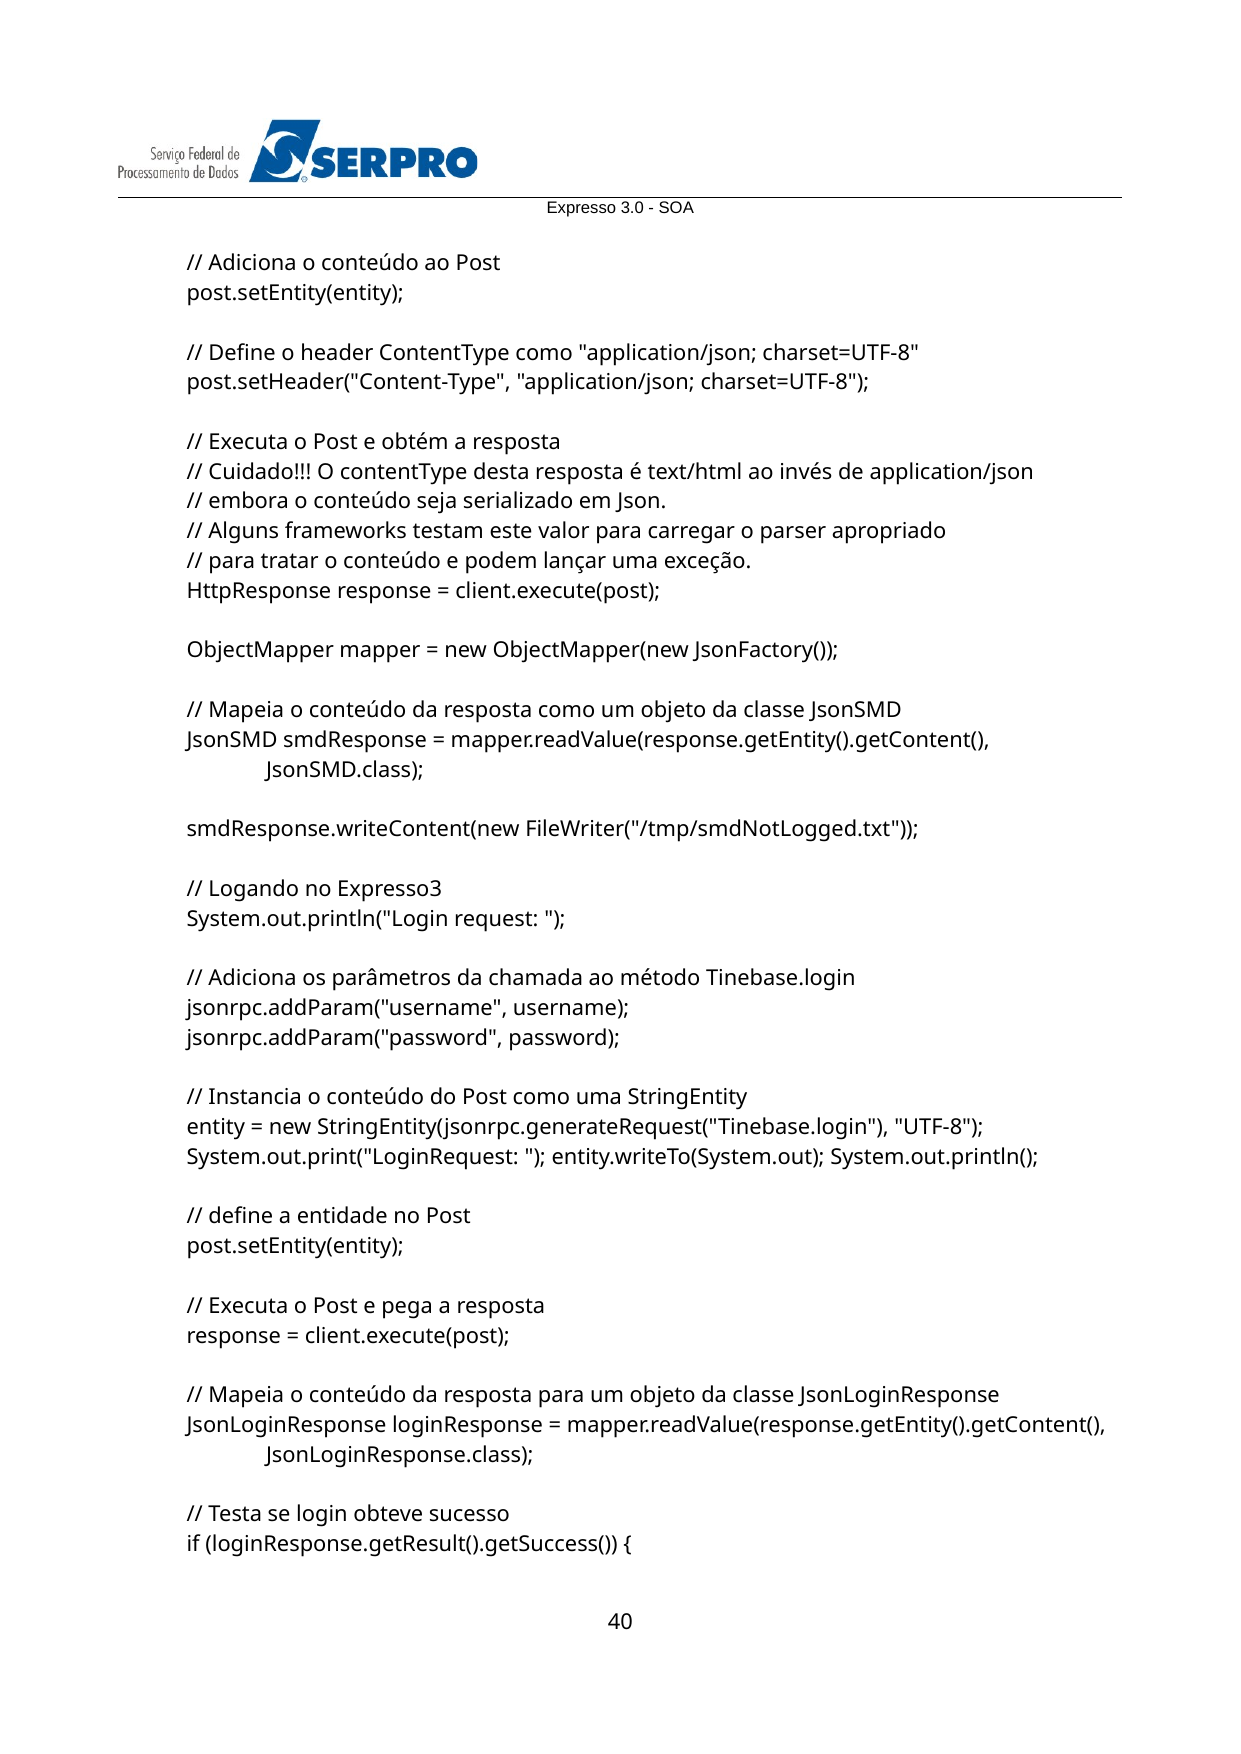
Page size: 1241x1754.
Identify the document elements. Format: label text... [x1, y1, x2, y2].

text post.setHeader("Content-Type", "application/json; charset=UTF-8"); [118, 366, 1122, 396]
text jsonrpc.addParam("password", password); [118, 1022, 1122, 1052]
text post.setEntity(entity); [118, 1230, 1122, 1260]
text response = client.execute(post); [118, 1320, 1122, 1349]
text System.out.println("Login request: "); [118, 903, 1122, 932]
text HttpResponse response = client.execute(post); [118, 575, 1122, 605]
text // Adiciona o conteúdo ao Post [118, 247, 1122, 277]
text // Adiciona os parâmetros da chamada ao método Tinebase.login [118, 962, 1122, 992]
text post.setEntity(entity); [118, 277, 1122, 307]
text // Testa se login obteve sucesso [118, 1498, 1122, 1528]
text System.out.print("LoginRequest: "); entity.writeTo(System.out); System.out.println(); [118, 1141, 1122, 1171]
text // Mapeia o conteúdo da resposta como um objeto da classe JsonSMD [118, 694, 1122, 724]
text if (loginResponse.getResult().getSuccess()) { [118, 1528, 1122, 1558]
text // Instancia o conteúdo do Post como uma StringEntity [118, 1081, 1122, 1111]
text // define a entidade no Post [118, 1201, 1122, 1230]
text // para tratar o conteúdo e podem lançar uma exceção. [118, 545, 1122, 575]
picture [118, 118, 478, 183]
text // Executa o Post e pega a resposta [118, 1290, 1122, 1320]
text smdResponse.writeContent(new FileWriter("/tmp/smdNotLogged.txt")); [118, 813, 1122, 843]
text JsonSMD smdResponse = mapper.readValue(response.getEntity().getContent(), JsonSMD.class); [118, 724, 1122, 783]
text ObjectMapper mapper = new ObjectMapper(new JsonFactory()); [118, 634, 1122, 664]
text // Mapeia o conteúdo da resposta para um objeto da classe JsonLoginResponse [118, 1379, 1122, 1409]
text entity = new StringEntity(jsonrpc.generateRequest("Tinebase.login"), "UTF-8"); [118, 1111, 1122, 1141]
text // Executa o Post e obtém a resposta [118, 426, 1122, 456]
text // Define o header ContentType como "application/json; charset=UTF-8" [118, 337, 1122, 366]
text jsonrpc.addParam("username", username); [118, 992, 1122, 1022]
text // Logando no Expresso3 [118, 873, 1122, 903]
text // embora o conteúdo seja serializado em Json. [118, 486, 1122, 515]
text // Cuidado!!! O contentType desta resposta é text/html ao invés de application/json [118, 456, 1122, 486]
text JsonLoginResponse loginResponse = mapper.readValue(response.getEntity().getContent(), JsonLoginResponse.class); [118, 1409, 1122, 1469]
text // Alguns frameworks testam este valor para carregar o parser apropriado [118, 515, 1122, 545]
